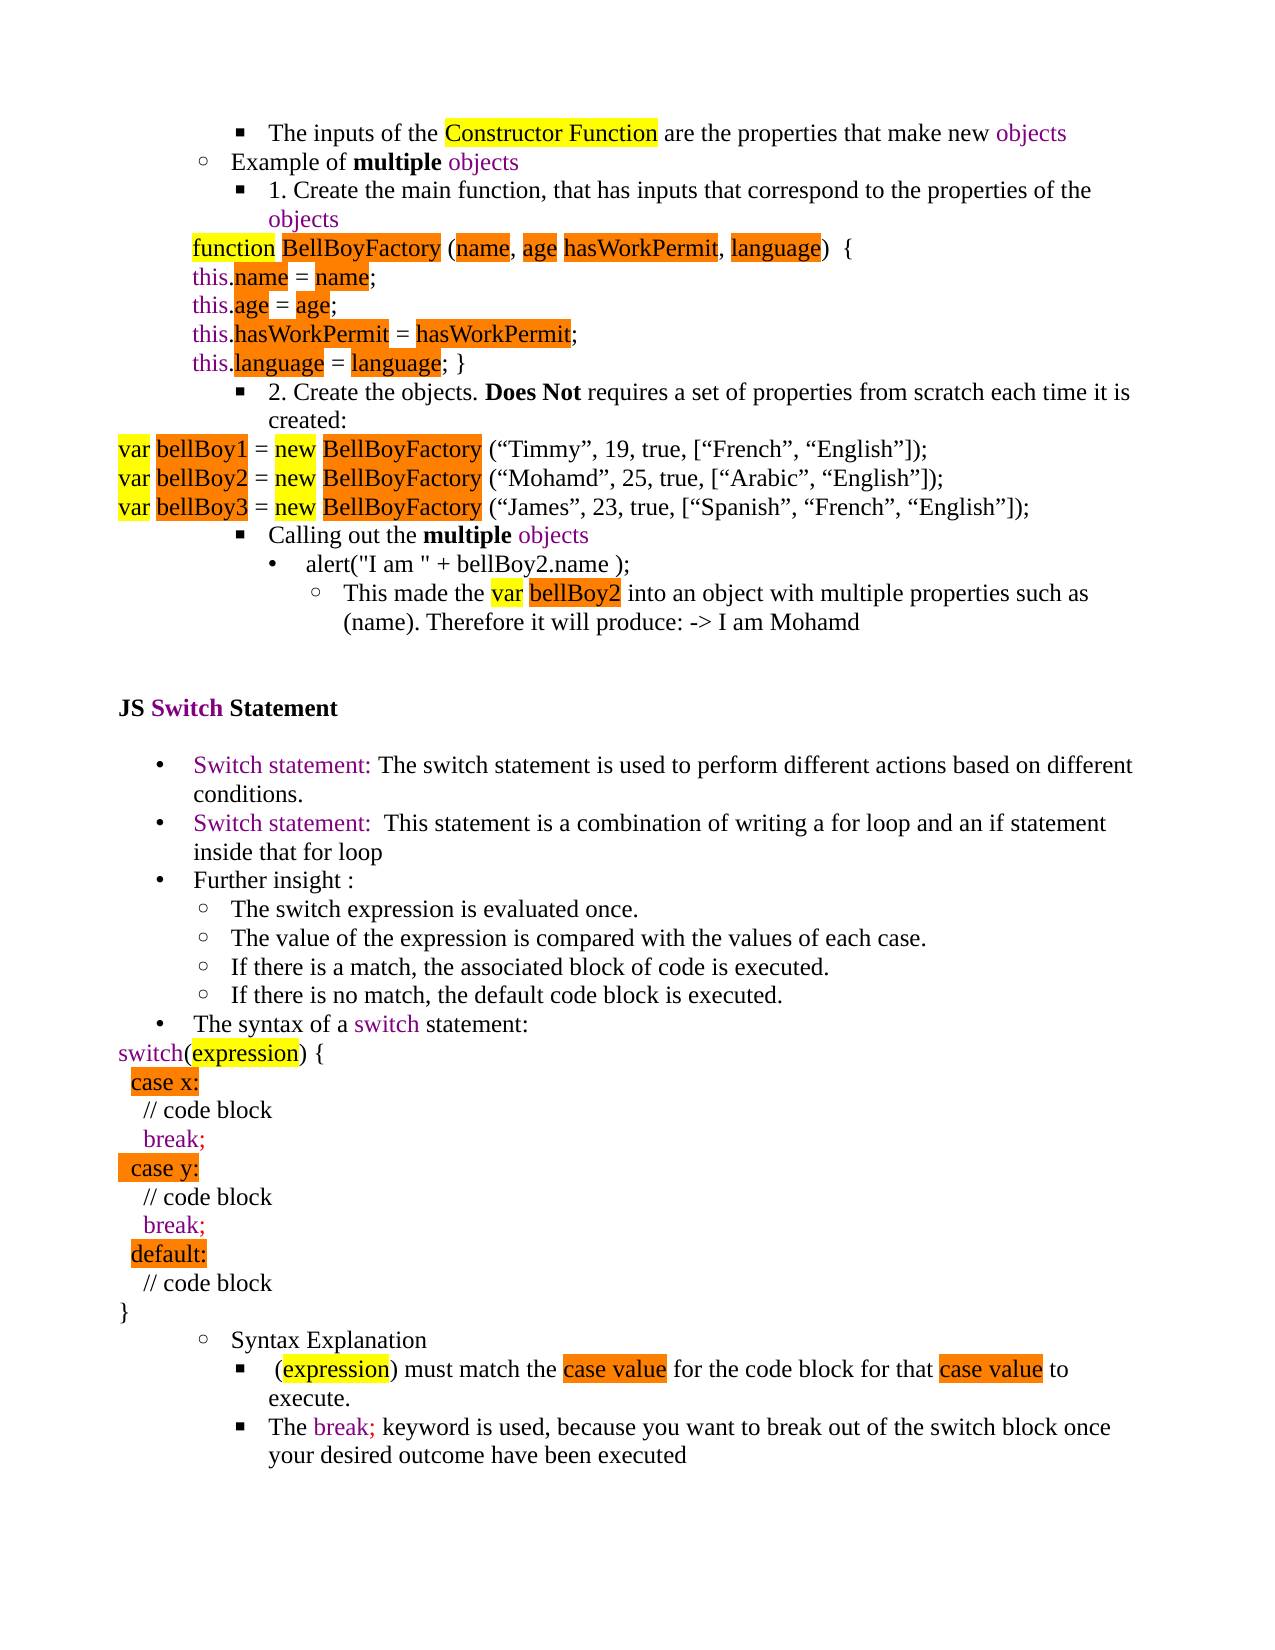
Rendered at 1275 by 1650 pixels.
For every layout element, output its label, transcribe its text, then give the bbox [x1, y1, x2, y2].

text this.hasWorkPermit = hasWorkPermit; [192, 319, 1157, 348]
text var bellBoy2 = new BellBoyFactory (“Mohamd”, 25, true, [“Arabic”, “English”]); [118, 463, 1157, 492]
list Switch statement: This statement is a combination of writing a for loop and an if statement inside that for loop [156, 808, 1157, 866]
list Example of multiple objects [193, 147, 1157, 176]
text function BellBoyFactory (name, age hasWorkPermit, language) { [192, 233, 1157, 262]
list 1. Create the main function, that has inputs that correspond to the properties of the objects [231, 176, 1157, 233]
list The inputs of the Constructor Function are the properties that make new objects [231, 118, 1157, 147]
text this.language = language; } [192, 348, 1157, 377]
text this.age = age; [192, 291, 1157, 319]
list Calling out the multiple objects [231, 521, 1157, 549]
list alert("I am " + bellBoy2.name ); [268, 549, 1157, 578]
text switch(expression) { [118, 1038, 1157, 1067]
list If there is no match, the default code block is executed. [193, 981, 1157, 1009]
list The syntax of a switch statement: [156, 1009, 1157, 1038]
text default: [118, 1239, 1157, 1268]
text case x: [118, 1067, 1157, 1096]
text } [118, 1297, 1157, 1326]
text var bellBoy3 = new BellBoyFactory (“James”, 23, true, [“Spanish”, “French”, “English”]); [118, 492, 1157, 521]
text var bellBoy1 = new BellBoyFactory (“Timmy”, 19, true, [“French”, “English”]); [118, 434, 1157, 463]
list Switch statement: The switch statement is used to perform different actions based on different conditions. [156, 751, 1157, 808]
text case y: [118, 1153, 1157, 1182]
list Further insight : [156, 866, 1157, 894]
text JS Switch Statement [118, 693, 1157, 722]
text break; [118, 1124, 1157, 1153]
text // code block [118, 1182, 1157, 1211]
list (expression) must match the case value for the code block for that case value to execute. [231, 1354, 1157, 1412]
text this.name = name; [192, 262, 1157, 291]
list The break; keyword is used, because you want to break out of the switch block once your desired outcome have been executed [231, 1412, 1157, 1469]
list The switch expression is evaluated once. [193, 894, 1157, 923]
text break; [118, 1211, 1157, 1239]
text // code block [118, 1096, 1157, 1124]
list The value of the expression is compared with the values of each case. [193, 923, 1157, 952]
list Syntax Explanation [193, 1326, 1157, 1354]
list If there is a match, the associated block of code is executed. [193, 952, 1157, 981]
text // code block [118, 1268, 1157, 1297]
list This made the var bellBoy2 into an object with multiple properties such as (name). Therefore it will produce: -> I am Mohamd [306, 578, 1157, 636]
list 2. Create the objects. Does Not requires a set of properties from scratch each time it is created: [231, 377, 1157, 434]
